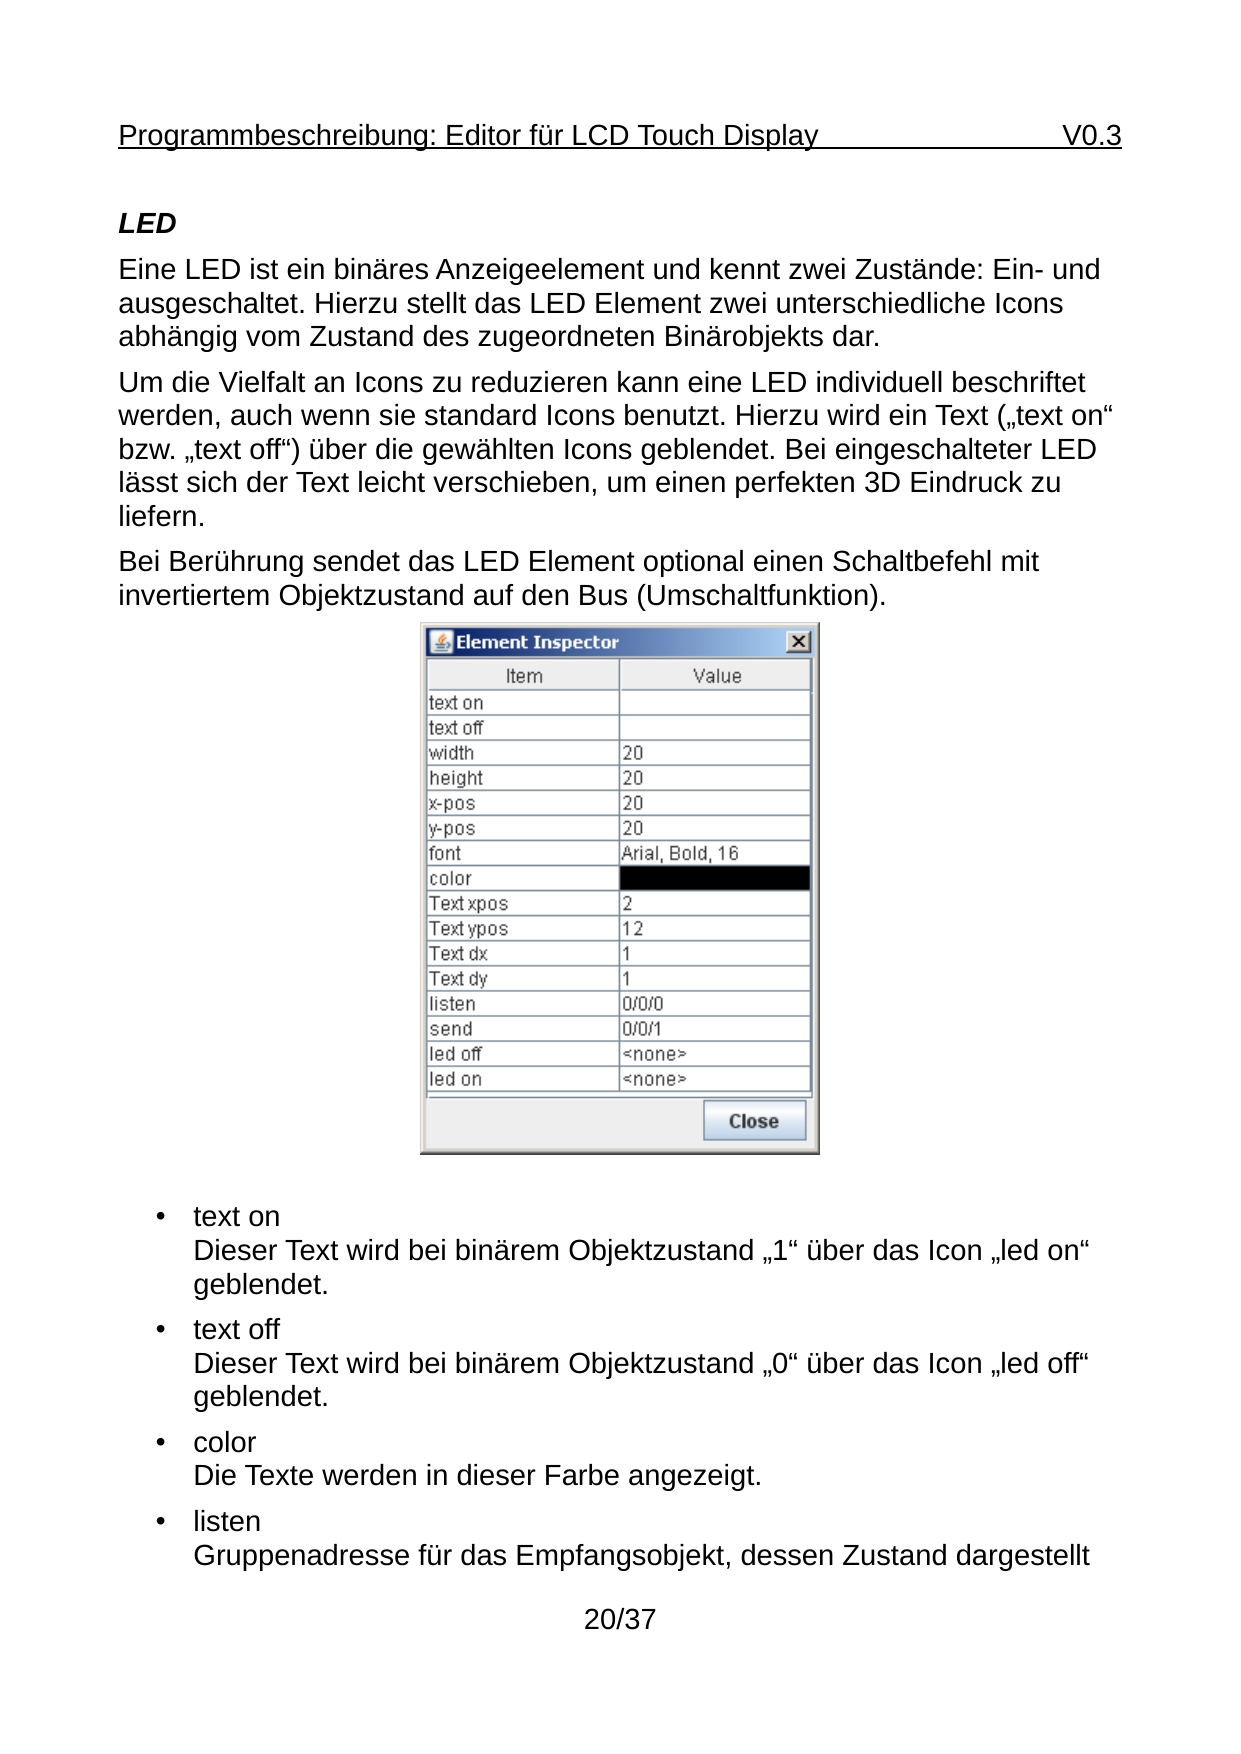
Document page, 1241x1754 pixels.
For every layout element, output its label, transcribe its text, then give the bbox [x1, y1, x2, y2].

list listen Gruppenadresse für das Empfangsobjekt, dessen Zustand dargestellt [156, 1504, 1122, 1571]
picture [420, 622, 820, 1155]
text Um die Vielfalt an Icons zu reduzieren kann eine LED individuell beschriftet werden, auch wenn sie standard Icons benutzt. Hierzu wird ein Text („text on“ bzw. „text off“) über die gewählten Icons geblendet. Bei eingeschalteter LED lässt sich der Text leicht verschieben, um einen perfekten 3D Eindruck zu liefern. [118, 364, 1122, 532]
list color Die Texte werden in dieser Farbe angezeigt. [156, 1425, 1122, 1492]
text Bei Berührung sendet das LED Element optional einen Schaltbefehl mit invertiertem Objektzustand auf den Bus (Umschaltfunktion). [118, 544, 1122, 611]
list text off Dieser Text wird bei binärem Objektzustand „0“ über das Icon „led off“ geblendet. [156, 1312, 1122, 1413]
subtitle LED [118, 206, 1122, 240]
text Eine LED ist ein binäres Anzeigeelement und kennt zwei Zustände: Ein- und ausgeschaltet. Hierzu stellt das LED Element zwei unterschiedliche Icons abhängig vom Zustand des zugeordneten Binärobjekts dar. [118, 252, 1122, 353]
list text on Dieser Text wird bei binärem Objektzustand „1“ über das Icon „led on“ geblendet. [156, 1199, 1122, 1300]
